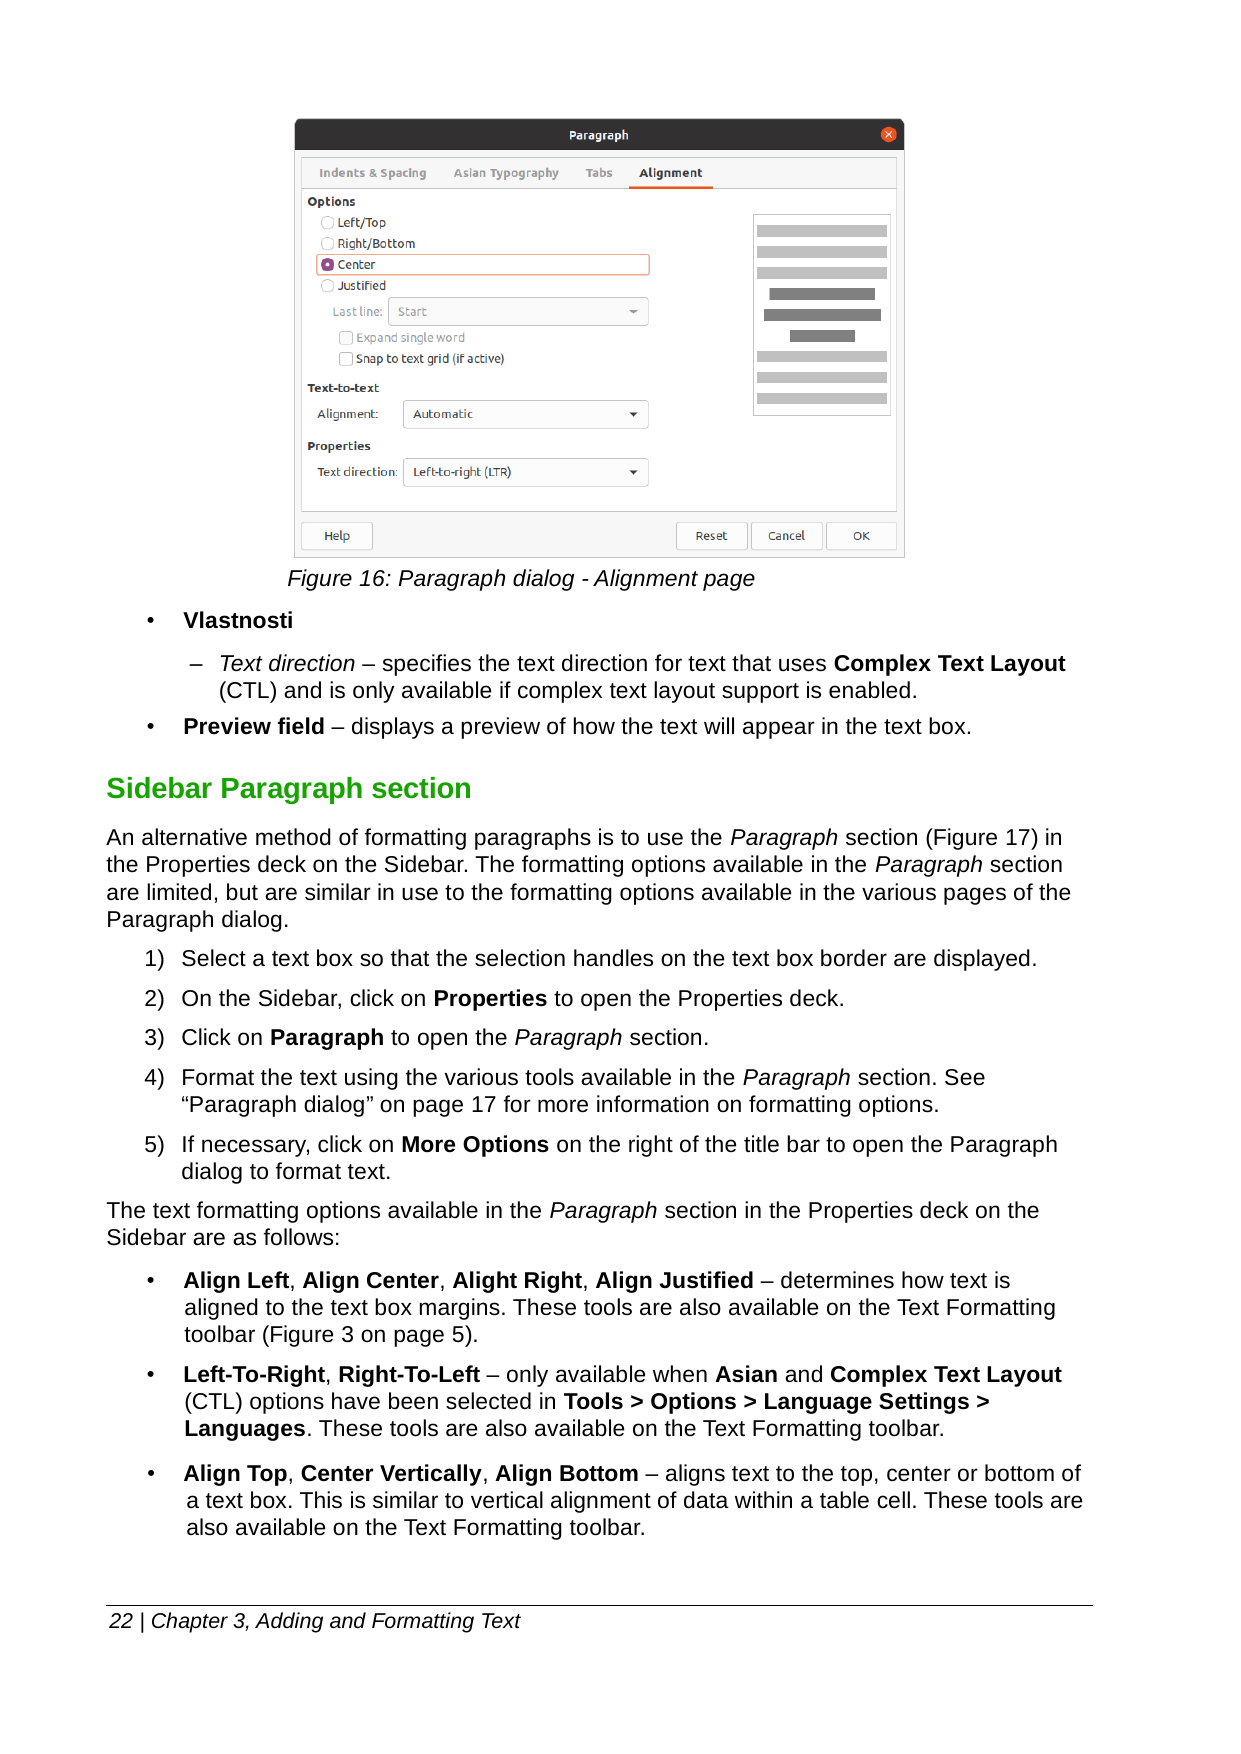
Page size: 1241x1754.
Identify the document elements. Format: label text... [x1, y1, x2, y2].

list Format the text using the various tools available in the Paragraph section. See “Paragraph dialog” on page 17 for more information on formatting options. [164, 1063, 1093, 1117]
list Align Left, Align Center, Alight Right, Align Justified – determines how text is aligned to the text box margins. These tools are also available on the Text Formatting toolbar (Figure 3 on page 5). [144, 1263, 1093, 1347]
subtitle Sidebar Paragraph section [106, 771, 1093, 805]
list Text direction – specifies the text direction for text that uses Complex Text Layout (CTL) and is only available if complex text layout support is enabled. [189, 649, 1093, 703]
list The text formatting options available in the Paragraph section in the Properties deck on the Sidebar are as follows: [106, 1197, 1093, 1251]
list If necessary, click on More Options on the right of the title bar to open the Paragraph dialog to format text. [164, 1130, 1093, 1184]
text Figure 16: Paragraph dialog - Alignment page [287, 565, 912, 591]
list Vlastnosti [144, 603, 1093, 636]
list Select a text box so that the selection handles on the text box border are displayed. [164, 944, 1093, 972]
list Left-To-Right, Right-To-Left – only available when Asian and Complex Text Layout (CTL) options have been selected in Tools > Options > Language Settings > Languages. These tools are also available on the Text Formatting toolbar. [144, 1357, 1093, 1444]
list Align Top, Center Vertically, Align Bottom – aligns text to the top, center or bottom of a text box. This is similar to vertical alignment of data within a table cell. These tools are also available on the Text Formatting toolbar. [144, 1457, 1093, 1544]
picture [287, 118, 912, 565]
list Click on Paragraph to open the Paragraph section. [164, 1024, 1093, 1051]
text An alternative method of formatting paragraphs is to use the Paragraph section (Figure 17) in the Properties deck on the Sidebar. The formatting options available in the Paragraph section are limited, but are similar in use to the formatting options available in the various pages of the Paragraph dialog. [106, 824, 1093, 932]
list Preview field – displays a preview of how the text will appear in the text box. [144, 709, 1093, 742]
list On the Sidebar, click on Properties to open the Properties deck. [164, 984, 1093, 1011]
